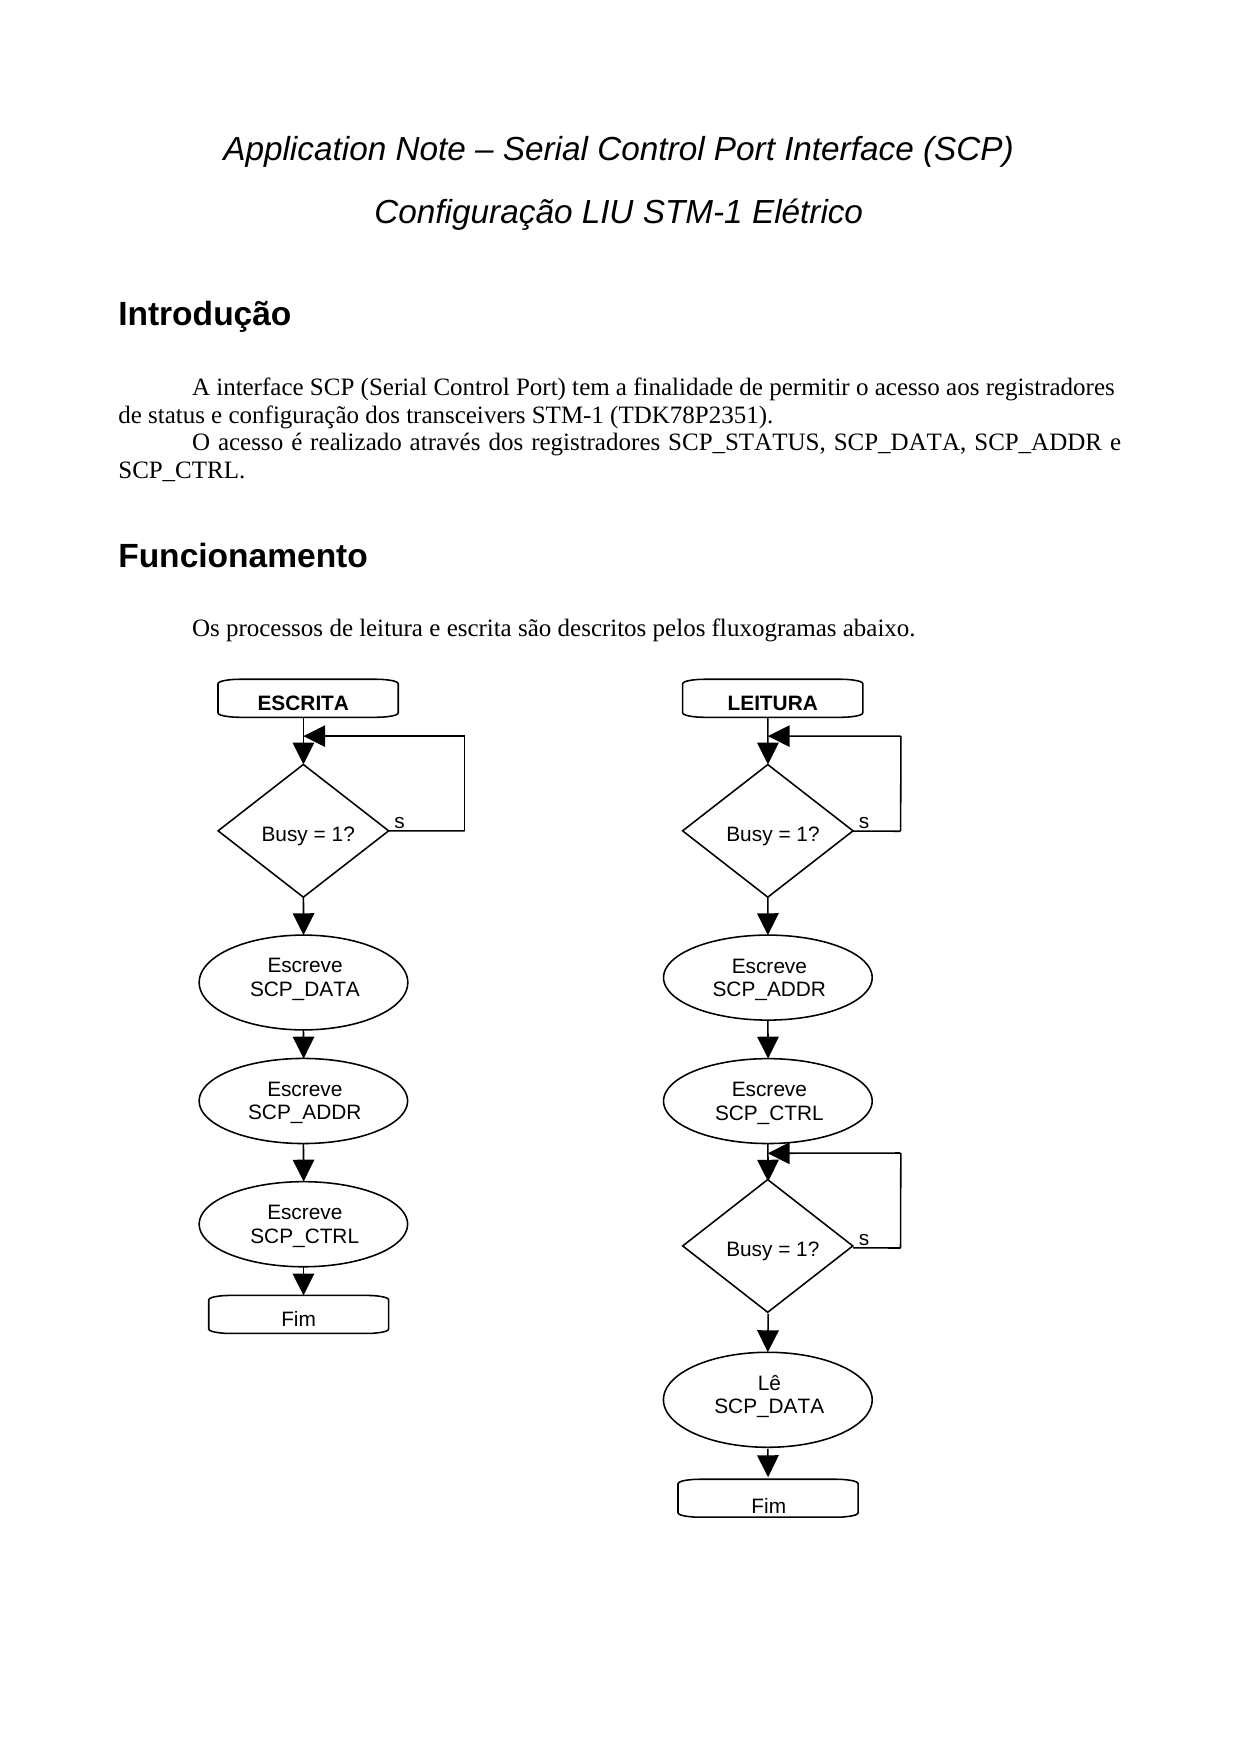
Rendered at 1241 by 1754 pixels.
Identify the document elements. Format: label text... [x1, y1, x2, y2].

subtitle Funcionamento [118, 537, 1122, 574]
subtitle Introdução [118, 295, 1122, 333]
text Configuração LIU STM-1 Elétrico [118, 193, 1122, 230]
text O acesso é realizado através dos registradores SCP_STATUS, SCP_DATA, SCP_ADDR e SCP_CTRL. [118, 428, 1122, 484]
text Application Note – Serial Control Port Interface (SCP) [118, 131, 1122, 168]
text A interface SCP (Serial Control Port) tem a finalidade de permitir o acesso aos registradores de status e configuração dos transceivers STM-1 (TDK78P2351). [118, 373, 1122, 428]
text Os processos de leitura e escrita são descritos pelos fluxogramas abaixo. [118, 614, 1122, 642]
